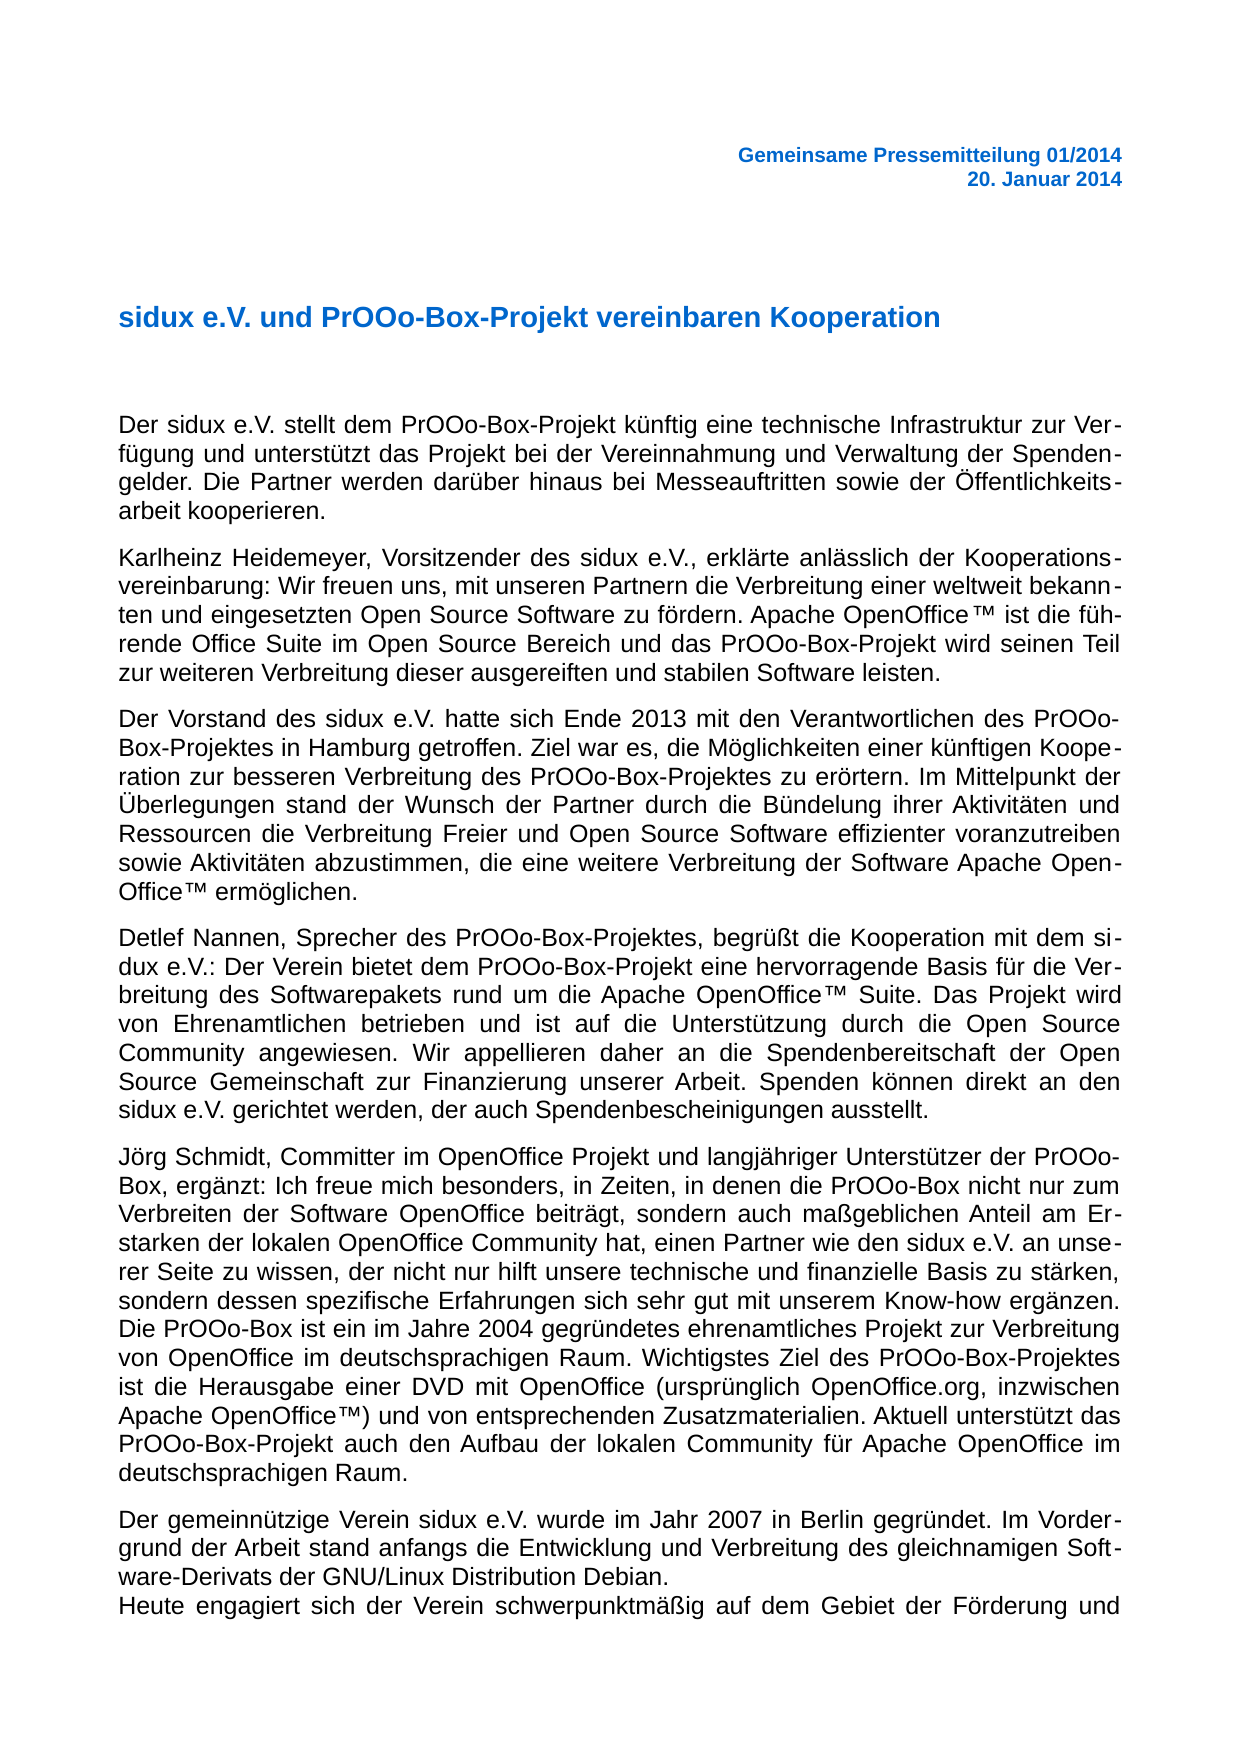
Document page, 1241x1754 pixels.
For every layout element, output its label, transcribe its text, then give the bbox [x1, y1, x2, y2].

text Der Vorstand des sidux e.V. hatte sich Ende 2013 mit den Verantwortlichen des PrOOo-Box-Projektes in Hamburg getroffen. Ziel war es, die Möglichkeiten einer künftigen Koope­ration zur besseren Verbreitung des PrOOo-Box-Projektes zu erörtern. Im Mittelpunkt der Überlegungen stand der Wunsch der Partner durch die Bündelung ihrer Aktivitäten und Ressourcen die Verbreitung Freier und Open Source Software effizienter voranzutreiben sowie Aktivitäten abzustimmen, die eine weitere Verbreitung der Software Apache Open­Office™ ermöglichen. [118, 704, 1122, 905]
text Der gemeinnützige Verein sidux e.V. wurde im Jahr 2007 in Berlin gegründet. Im Vorder­grund der Arbeit stand anfangs die Entwicklung und Verbreitung des gleichnamigen Soft­ware-Derivats der GNU/Linux Distribution Debian. Heute engagiert sich der Verein schwerpunktmäßig auf dem Gebiet der Förderung und [118, 1504, 1122, 1619]
text Der sidux e.V. stellt dem PrOOo-Box-Projekt künftig eine technische Infrastruktur zur Ver­fügung und unterstützt das Projekt bei der Vereinnahmung und Verwaltung der Spenden­gelder. Die Partner werden darüber hinaus bei Messeauftritten sowie der Öffentlichkeits­arbeit kooperieren. [118, 410, 1122, 525]
text Jörg Schmidt, Committer im OpenOffice Projekt und langjähriger Unterstützer der PrOOo-Box, ergänzt: Ich freue mich besonders, in Zeiten, in denen die PrOOo-Box nicht nur zum Verbreiten der Software OpenOffice beiträgt, sondern auch maßgeblichen Anteil am Er­starken der lokalen OpenOffice Community hat, einen Partner wie den sidux e.V. an unse­rer Seite zu wissen, der nicht nur hilft unsere technische und finanzielle Basis zu stärken, sondern dessen spezifische Erfahrungen sich sehr gut mit unserem Know-how ergänzen. Die PrOOo-Box ist ein im Jahre 2004 gegründetes ehrenamtliches Projekt zur Verbreitung von OpenOffice im deutschsprachigen Raum. Wichtigstes Ziel des PrOOo-Box-Projektes ist die Herausgabe einer DVD mit OpenOffice (ursprünglich OpenOffice.org, inzwischen Apache OpenOffice™) und von entsprechenden Zusatzmaterialien. Aktuell unterstützt das PrOOo-Box-Projekt auch den Aufbau der lokalen Community für Apache OpenOffice im deutschsprachigen Raum. [118, 1142, 1122, 1487]
text Karlheinz Heidemeyer, Vorsitzender des sidux e.V., erklärte anlässlich der Kooperations­vereinbarung: Wir freuen uns, mit unseren Partnern die Verbreitung einer weltweit bekann­ten und eingesetzten Open Source Software zu fördern. Apache OpenOffice™ ist die füh­rende Office Suite im Open Source Bereich und das PrOOo-Box-Projekt wird seinen Teil zur weiteren Verbreitung dieser ausgereiften und stabilen Software leisten. [118, 542, 1122, 686]
subtitle Gemeinsame Pressemitteilung 01/2014 20. Januar 2014 [118, 143, 1122, 191]
subtitle sidux e.V. und PrOOo-Box-Projekt vereinbaren Kooperation [118, 299, 1122, 333]
